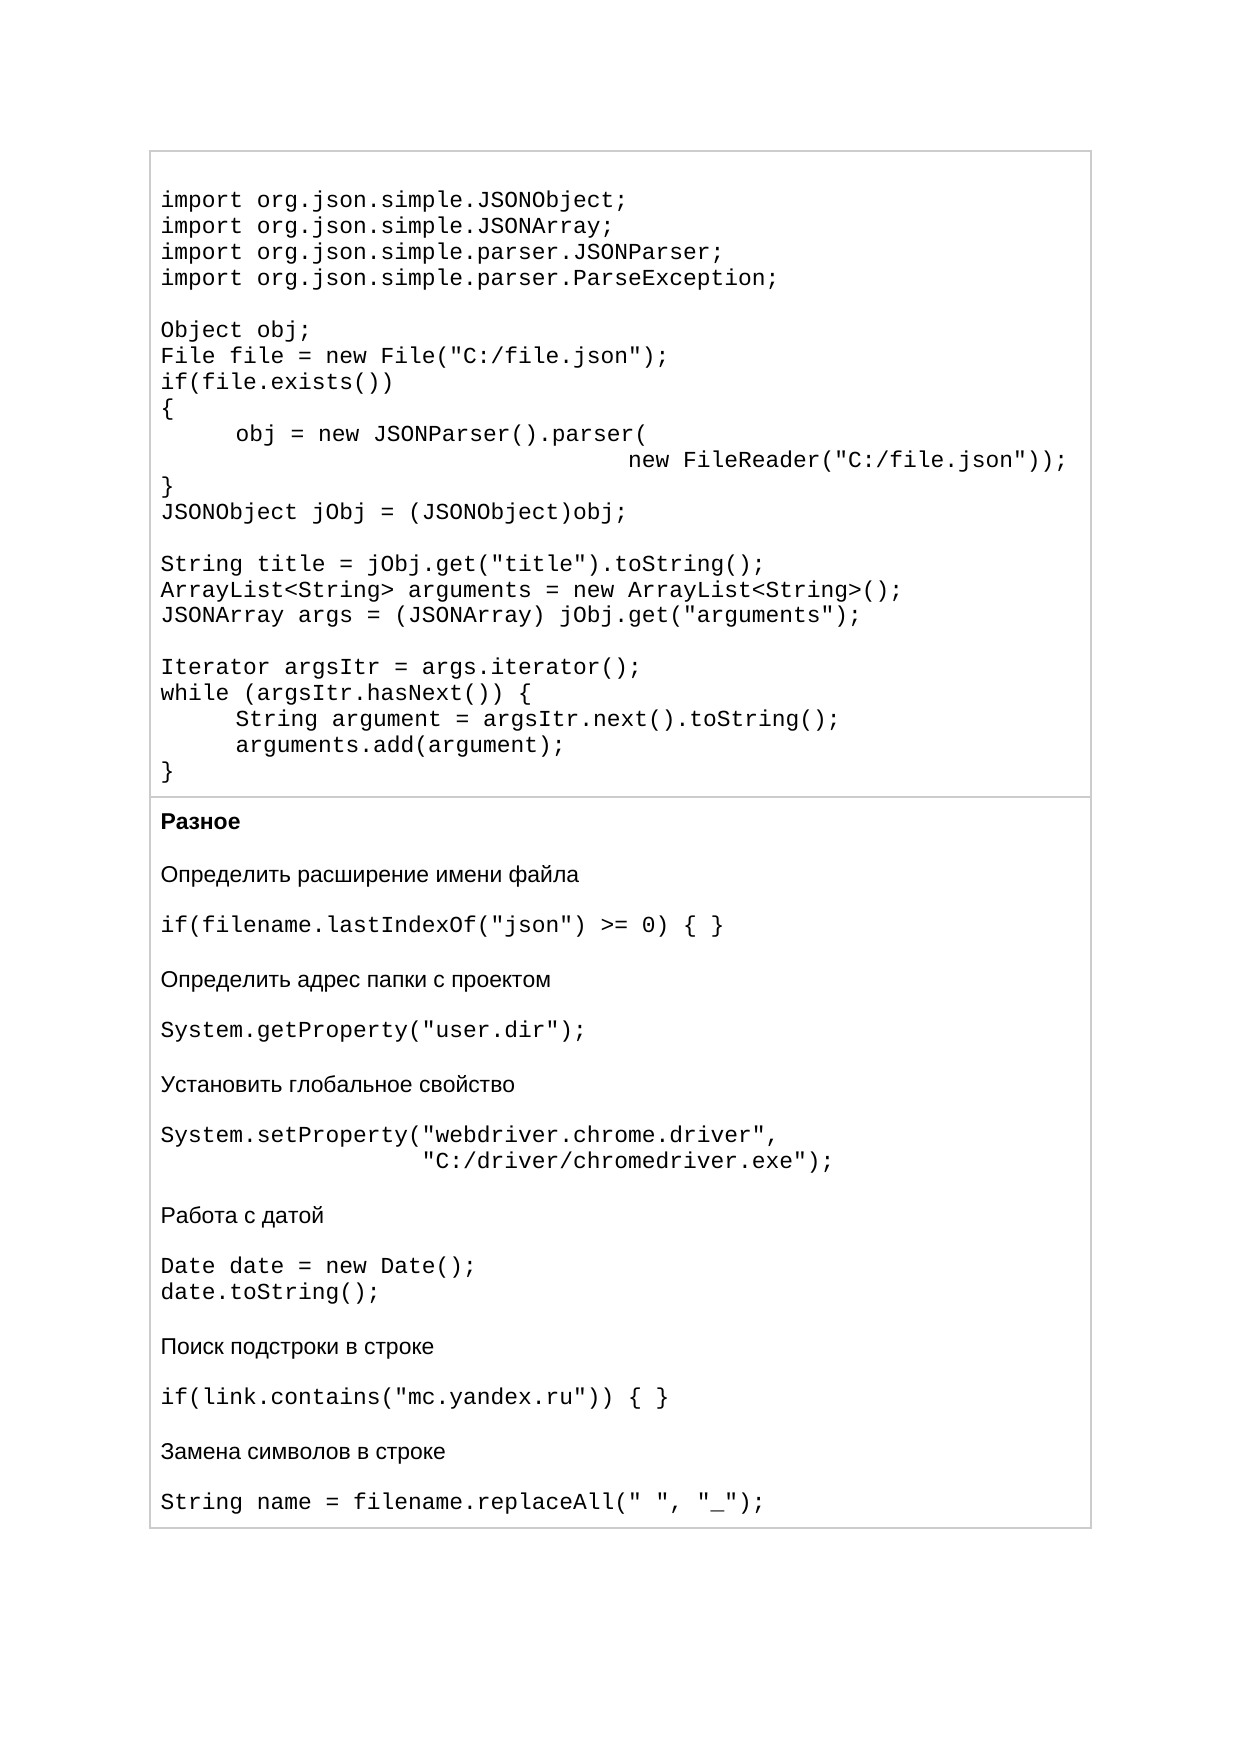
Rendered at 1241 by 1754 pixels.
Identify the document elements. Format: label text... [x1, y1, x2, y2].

table_cell import org.json.simple.JSONObject; import org.json.simple.JSONArray; import org.json.simple.parser.JSONParser; import org.json.simple.parser.ParseException; Object obj; File file = new File("C:/file.json"); if(file.exists()) { obj = new JSONParser().parser( new FileReader("C:/file.json")); } JSONObject jObj = (JSONObject)obj; String title = jObj.get("title").toString(); ArrayList<String> arguments = new ArrayList<String>(); JSONArray args = (JSONArray) jObj.get("arguments"); Iterator argsItr = args.iterator(); while (argsItr.hasNext()) { String argument = argsItr.next().toString(); arguments.add(argument); } [151, 152, 1090, 796]
table_cell Разное Определить расширение имени файла if(filename.lastIndexOf("json") >= 0) { } Определить адрес папки с проектом System.getProperty("user.dir"); Установить глобальное свойство System.setProperty("webdriver.chrome.driver", "C:/driver/chromedriver.exe"); Работа с датой Date date = new Date(); date.toString(); Поиск подстроки в строке if(link.contains("mc.yandex.ru")) { } Замена символов в строке String name = filename.replaceAll(" ", "_"); [151, 798, 1090, 1527]
